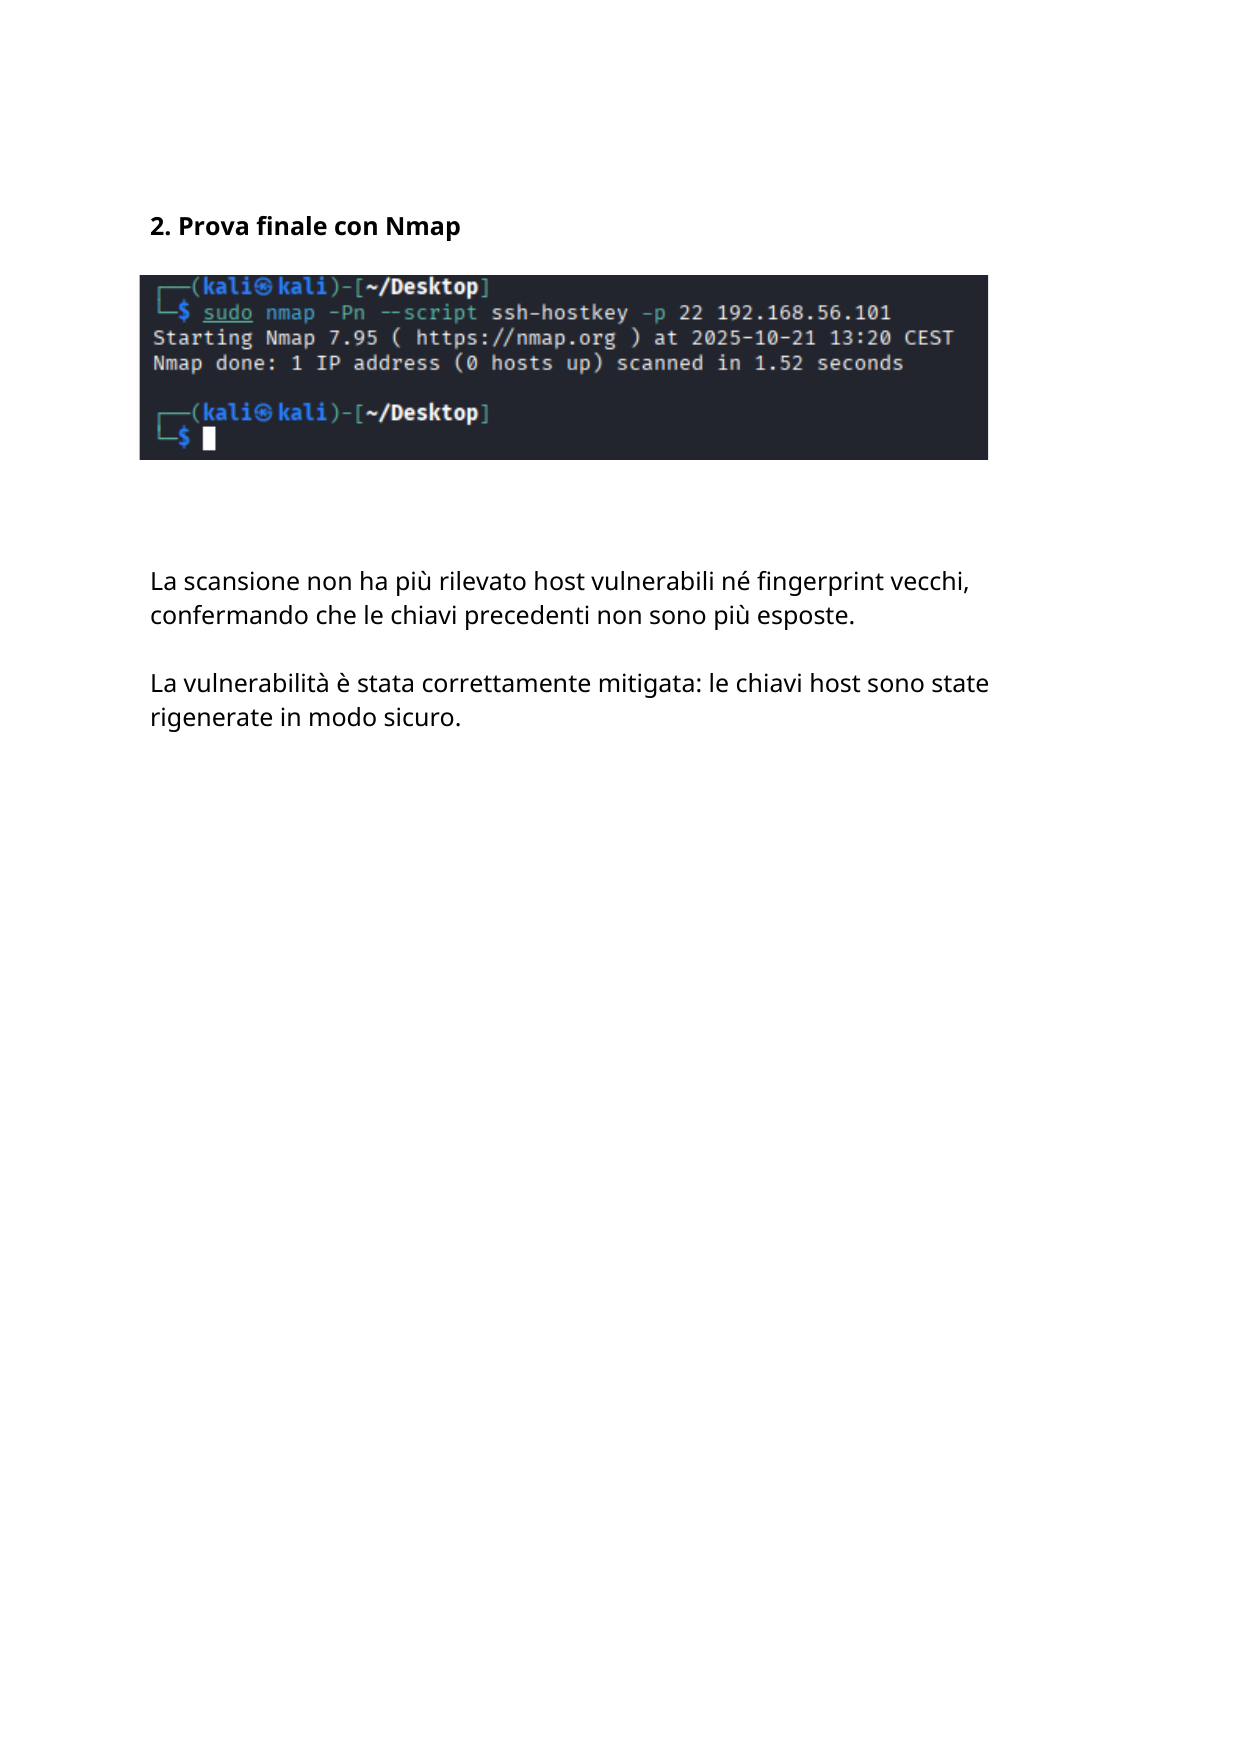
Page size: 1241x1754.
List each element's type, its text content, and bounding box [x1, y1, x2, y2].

text 2. Prova finale con Nmap [150, 209, 1090, 243]
picture [139, 275, 989, 460]
text La scansione non ha più rilevato host vulnerabili né fingerprint vecchi, confermando che le chiavi precedenti non sono più esposte. La vulnerabilità è stata correttamente mitigata: le chiavi host sono state rigenerate in modo sicuro. [150, 563, 1090, 972]
